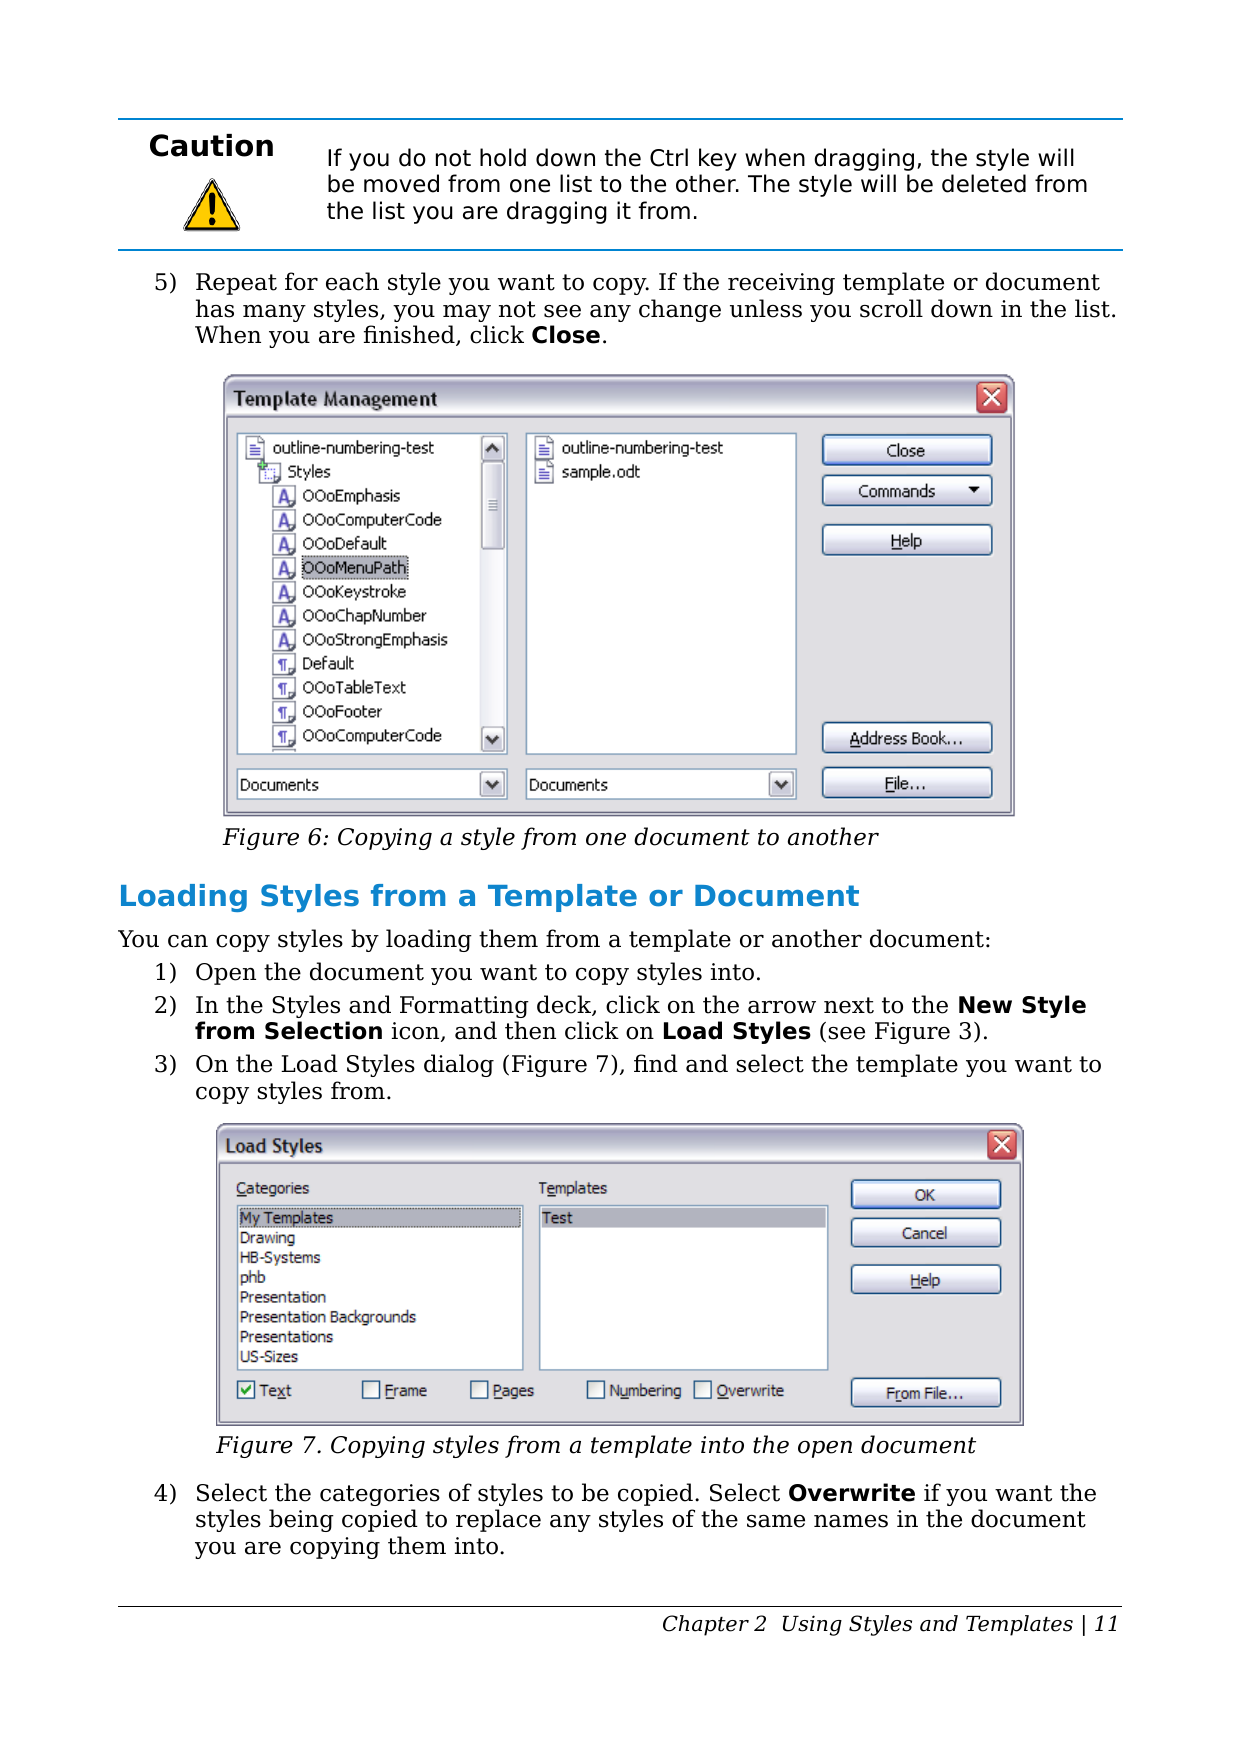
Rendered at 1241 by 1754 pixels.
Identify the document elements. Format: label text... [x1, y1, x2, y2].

picture [216, 1123, 1024, 1426]
subtitle Loading Styles from a Template or Document [118, 879, 1122, 913]
list In the Styles and Formatting deck, click on the arrow next to the New Style from Selection icon, and then click on Load Styles (see Figure 3). [177, 992, 1122, 1045]
table_header If you do not hold down the Ctrl key when dragging, the style will be moved from one list to the other. The style will be deleted from the list you are dragging it from. [305, 120, 1122, 249]
list Open the document you want to copy styles into. [177, 959, 1122, 986]
list Repeat for each style you want to copy. If the receiving template or document has many styles, you may not see any change unless you scroll down in the list. When you are finished, click Close. [177, 269, 1122, 349]
table_header Caution [118, 120, 305, 249]
picture [179, 174, 244, 235]
list Select the categories of styles to be copied. Select Overwrite if you want the styles being copied to replace any styles of the same names in the document you are copying them into. [177, 1480, 1122, 1560]
list You can copy styles by loading them from a template or another document: [118, 926, 1122, 952]
text Figure 7. Copying styles from a template into the open document [216, 1432, 1024, 1459]
text Figure 6: Copying a style from one document to another [223, 824, 1017, 851]
list On the Load Styles dialog (Figure 7), find and select the template you want to copy styles from. [177, 1051, 1122, 1105]
picture [222, 374, 1018, 818]
